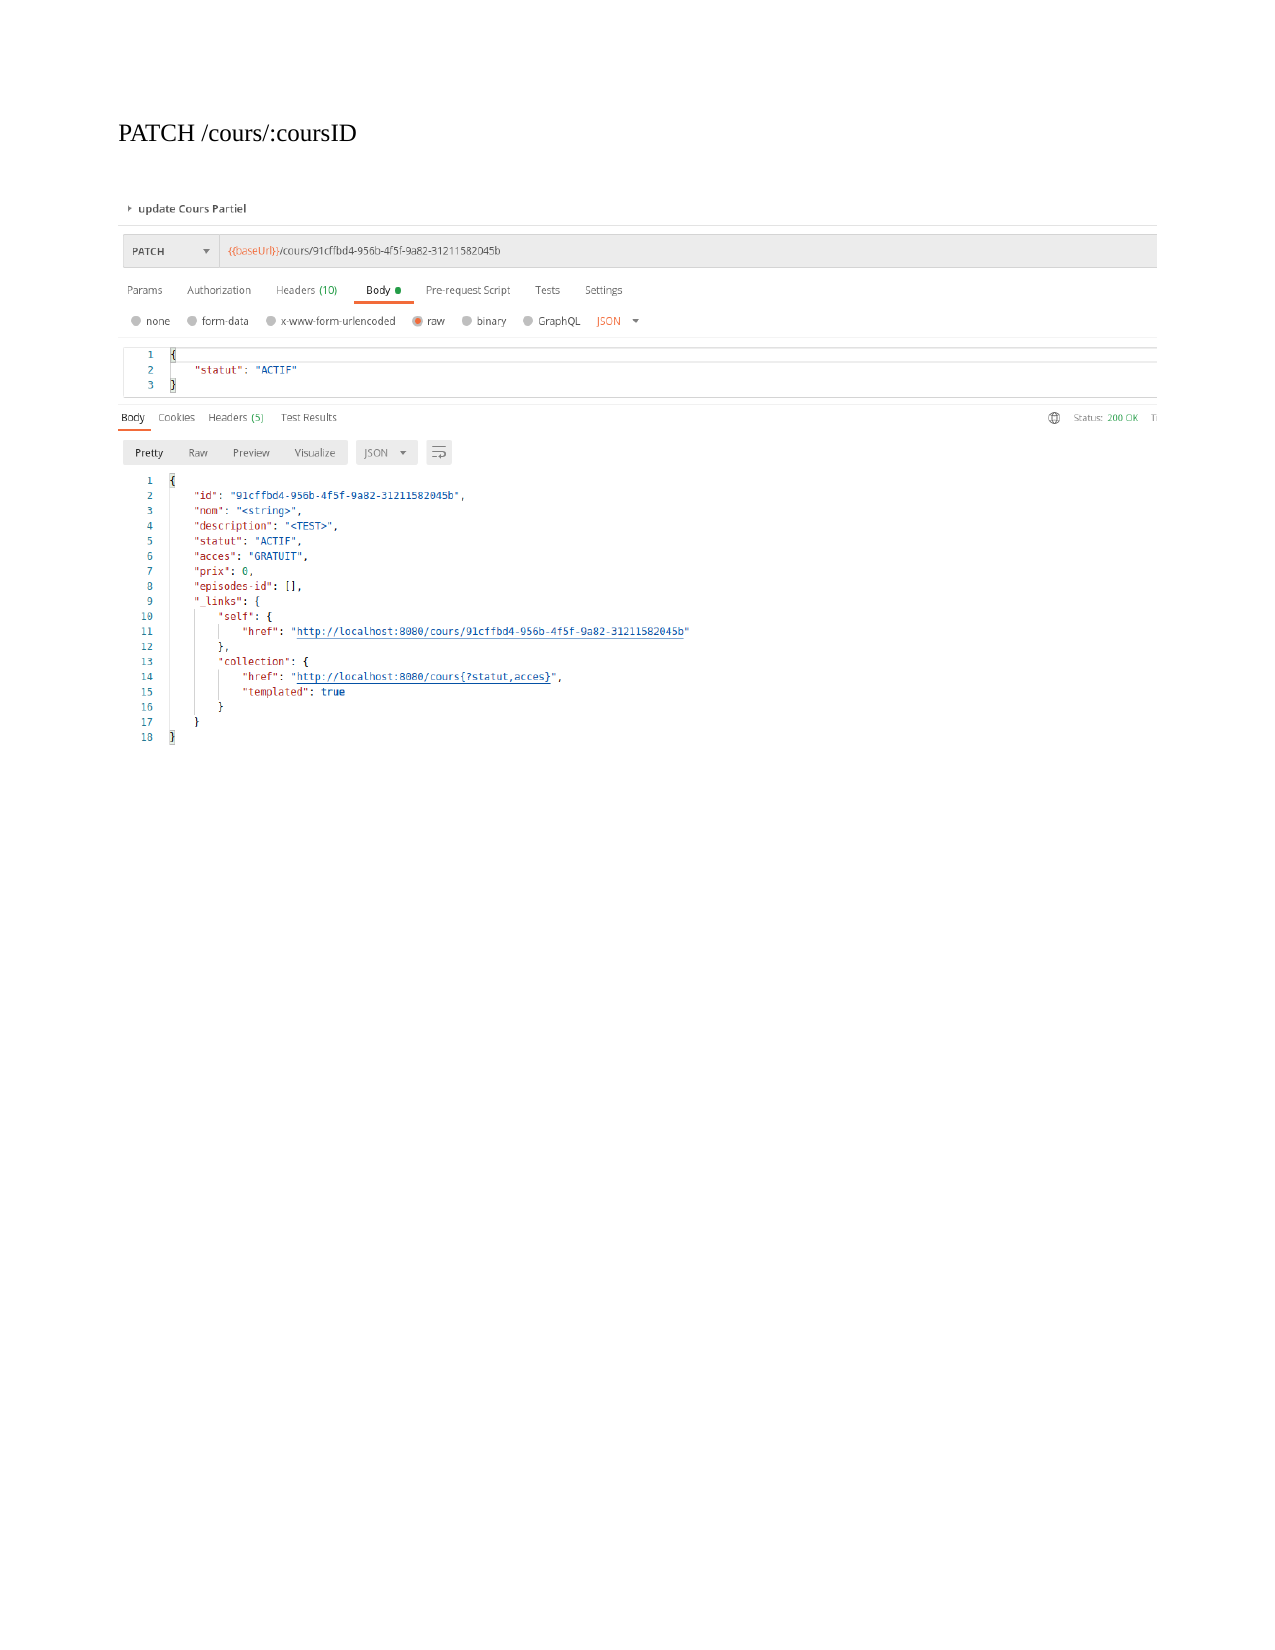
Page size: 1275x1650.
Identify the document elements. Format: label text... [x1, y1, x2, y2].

text PATCH /cours/:coursID [118, 118, 1157, 147]
picture [118, 197, 1157, 773]
